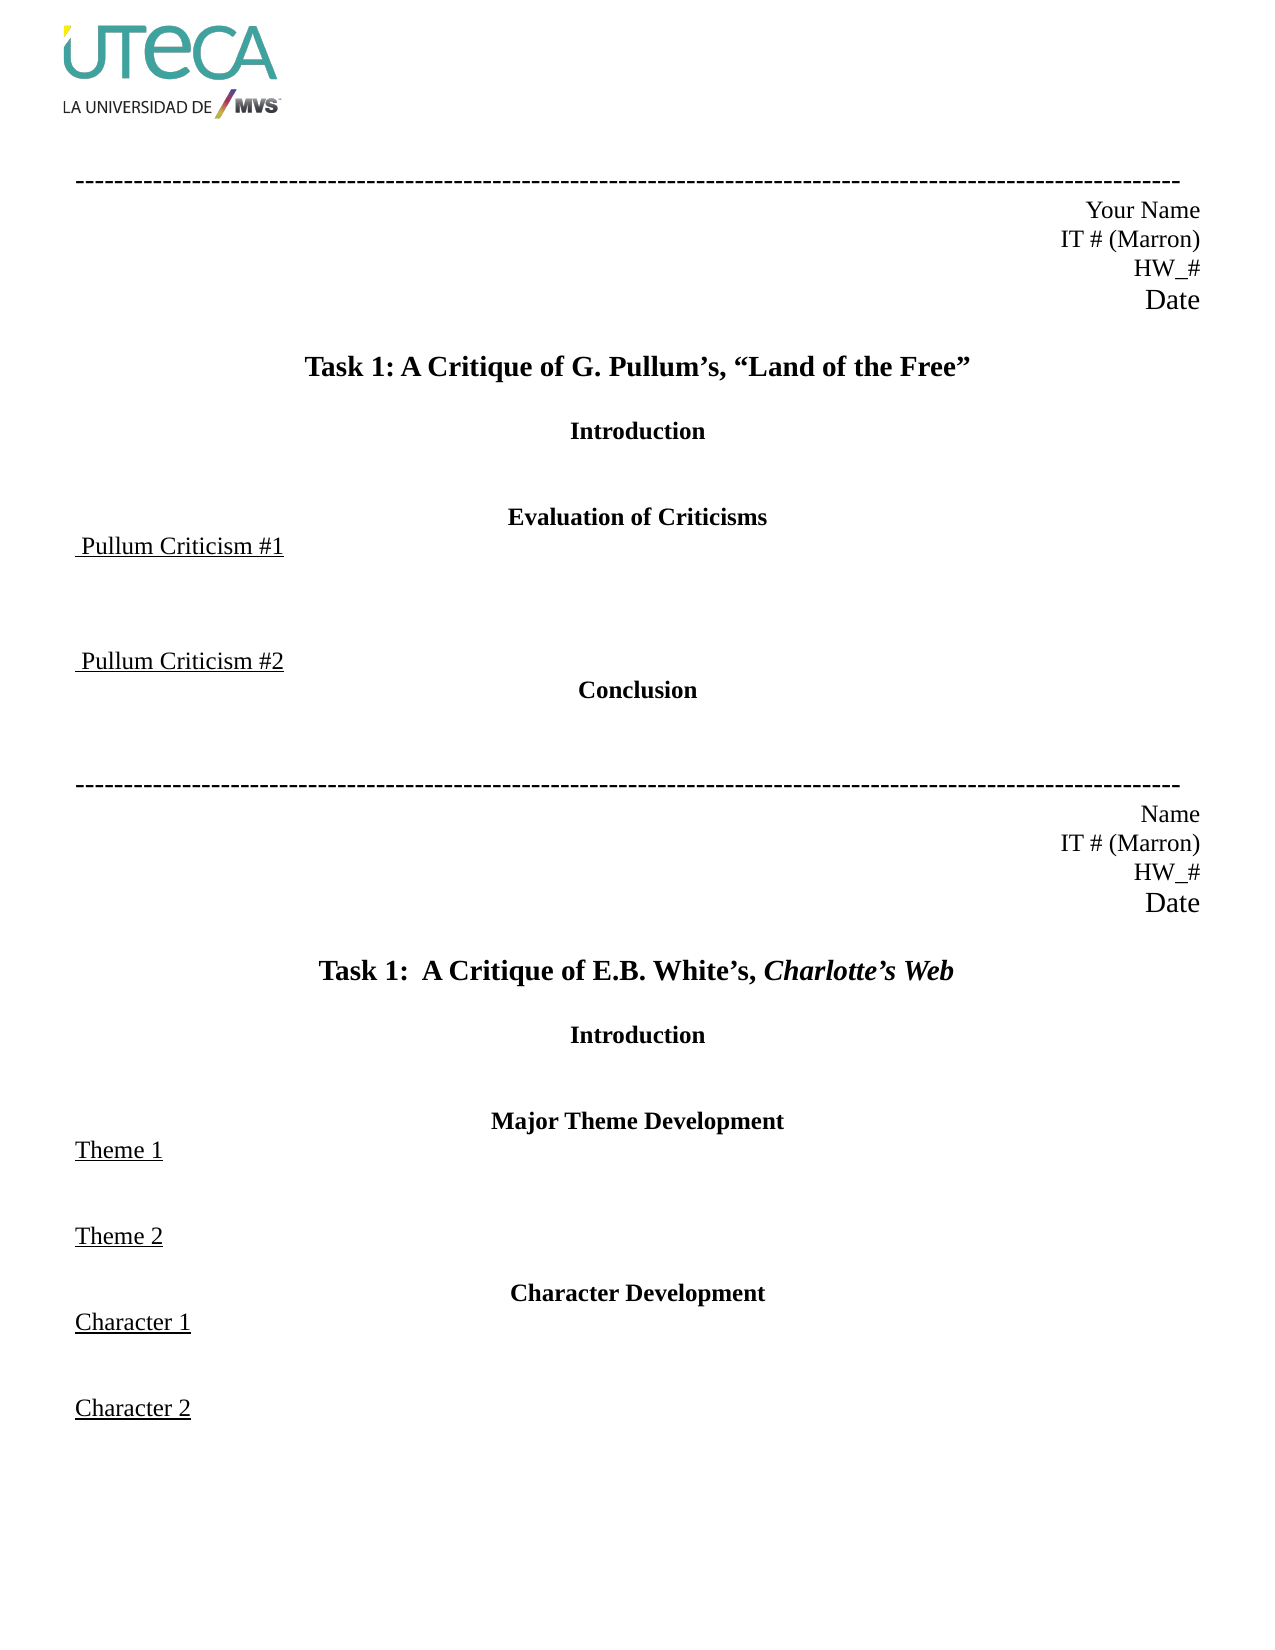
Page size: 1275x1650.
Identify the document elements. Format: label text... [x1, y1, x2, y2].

text Theme 2 [75, 1221, 1200, 1250]
text HW_# [75, 857, 1200, 886]
text HW_# [75, 253, 1200, 282]
text Character Development [75, 1278, 1200, 1307]
text Date [75, 886, 1200, 919]
text Task 1: A Critique of E.B. White’s, Charlotte’s Web [75, 953, 1200, 986]
text Conclusion [75, 675, 1200, 703]
text Evaluation of Criticisms [75, 502, 1200, 531]
text Name [75, 799, 1200, 828]
text Your Name [75, 196, 1200, 224]
text IT # (Marron) [75, 828, 1200, 857]
picture [61, 21, 284, 123]
text Task 1: A Critique of G. Pullum’s, “Land of the Free” [75, 349, 1200, 382]
text Date [75, 282, 1200, 315]
text Theme 1 [75, 1135, 1200, 1163]
text Introduction [75, 416, 1200, 445]
text ------------------------------------------------------------------------------------------------------------------ [75, 766, 1200, 799]
text IT # (Marron) [75, 224, 1200, 253]
text Pullum Criticism #2 [75, 646, 1200, 675]
text Major Theme Development [75, 1106, 1200, 1135]
text Character 1 [75, 1307, 1200, 1336]
text Introduction [75, 1020, 1200, 1048]
text Pullum Criticism #1 [75, 531, 1200, 560]
text ------------------------------------------------------------------------------------------------------------------ [75, 162, 1200, 196]
text Character 2 [75, 1393, 1200, 1422]
